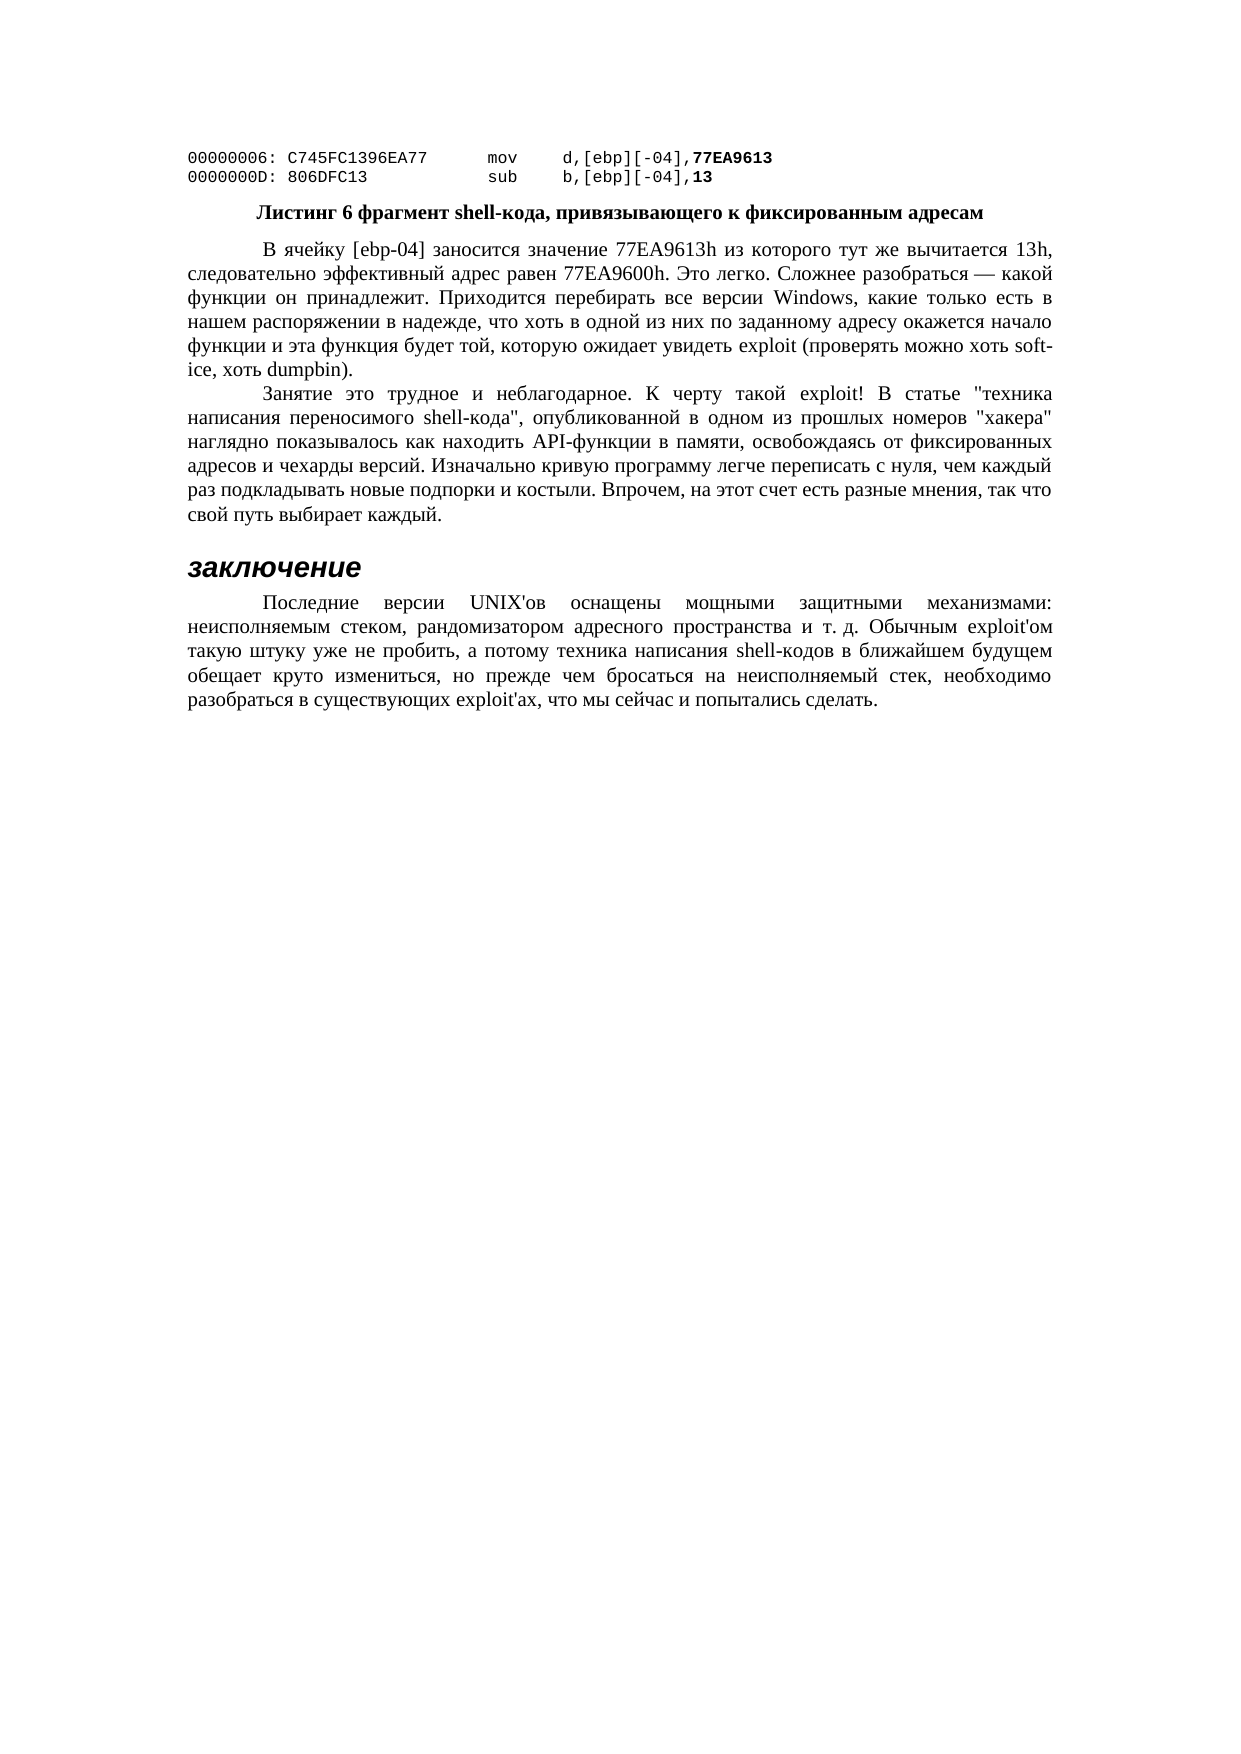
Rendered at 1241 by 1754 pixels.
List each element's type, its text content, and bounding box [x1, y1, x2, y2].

text Занятие это трудное и неблагодарное. К черту такой exploit! В статье "техника написания переносимого shell-кода", опубликованной в одном из прошлых номеров "хакера" наглядно показывалось как находить API-функции в памяти, освобождаясь от фиксированных адресов и чехарды версий. Изначально кривую программу легче переписать с нуля, чем каждый раз подкладывать новые подпорки и костыли. Впрочем, на этот счет есть разные мнения, так что свой путь выбирает каждый. [187, 381, 1053, 526]
text Листинг 6 фрагмент shell-кода, привязывающего к фиксированным адресам [187, 200, 1053, 224]
text В ячейку [ebp-04] заносится значение 77EA9613h из которого тут же вычитается 13h, следовательно эффективный адрес равен 77EA9600h. Это легко. Сложнее разобраться — какой функции он принадлежит. Приходится перебирать все версии Windows, какие только есть в нашем распоряжении в надежде, что хоть в одной из них по заданному адресу окажется начало функции и эта функция будет той, которую ожидает увидеть exploit (проверять можно хоть soft-ice, хоть dumpbin). [187, 237, 1053, 381]
text 0000000D: 806DFC13 sub b,[ebp][-04],13 [187, 169, 1053, 188]
text 00000006: C745FC1396EA77 mov d,[ebp][-04],77EA9613 [187, 150, 1053, 169]
text Последние версии UNIX'ов оснащены мощными защитными механизмами: неисполняемым стеком, рандомизатором адресного пространства и т. д. Обычным exploit'ом такую штуку уже не пробить, а потому техника написания shell-кодов в ближайшем будущем обещает круто измениться, но прежде чем бросаться на неисполняемый стек, необходимо разобраться в существующих exploit'ах, что мы сейчас и попытались сделать. [187, 590, 1053, 711]
subtitle заключение [187, 551, 1053, 584]
